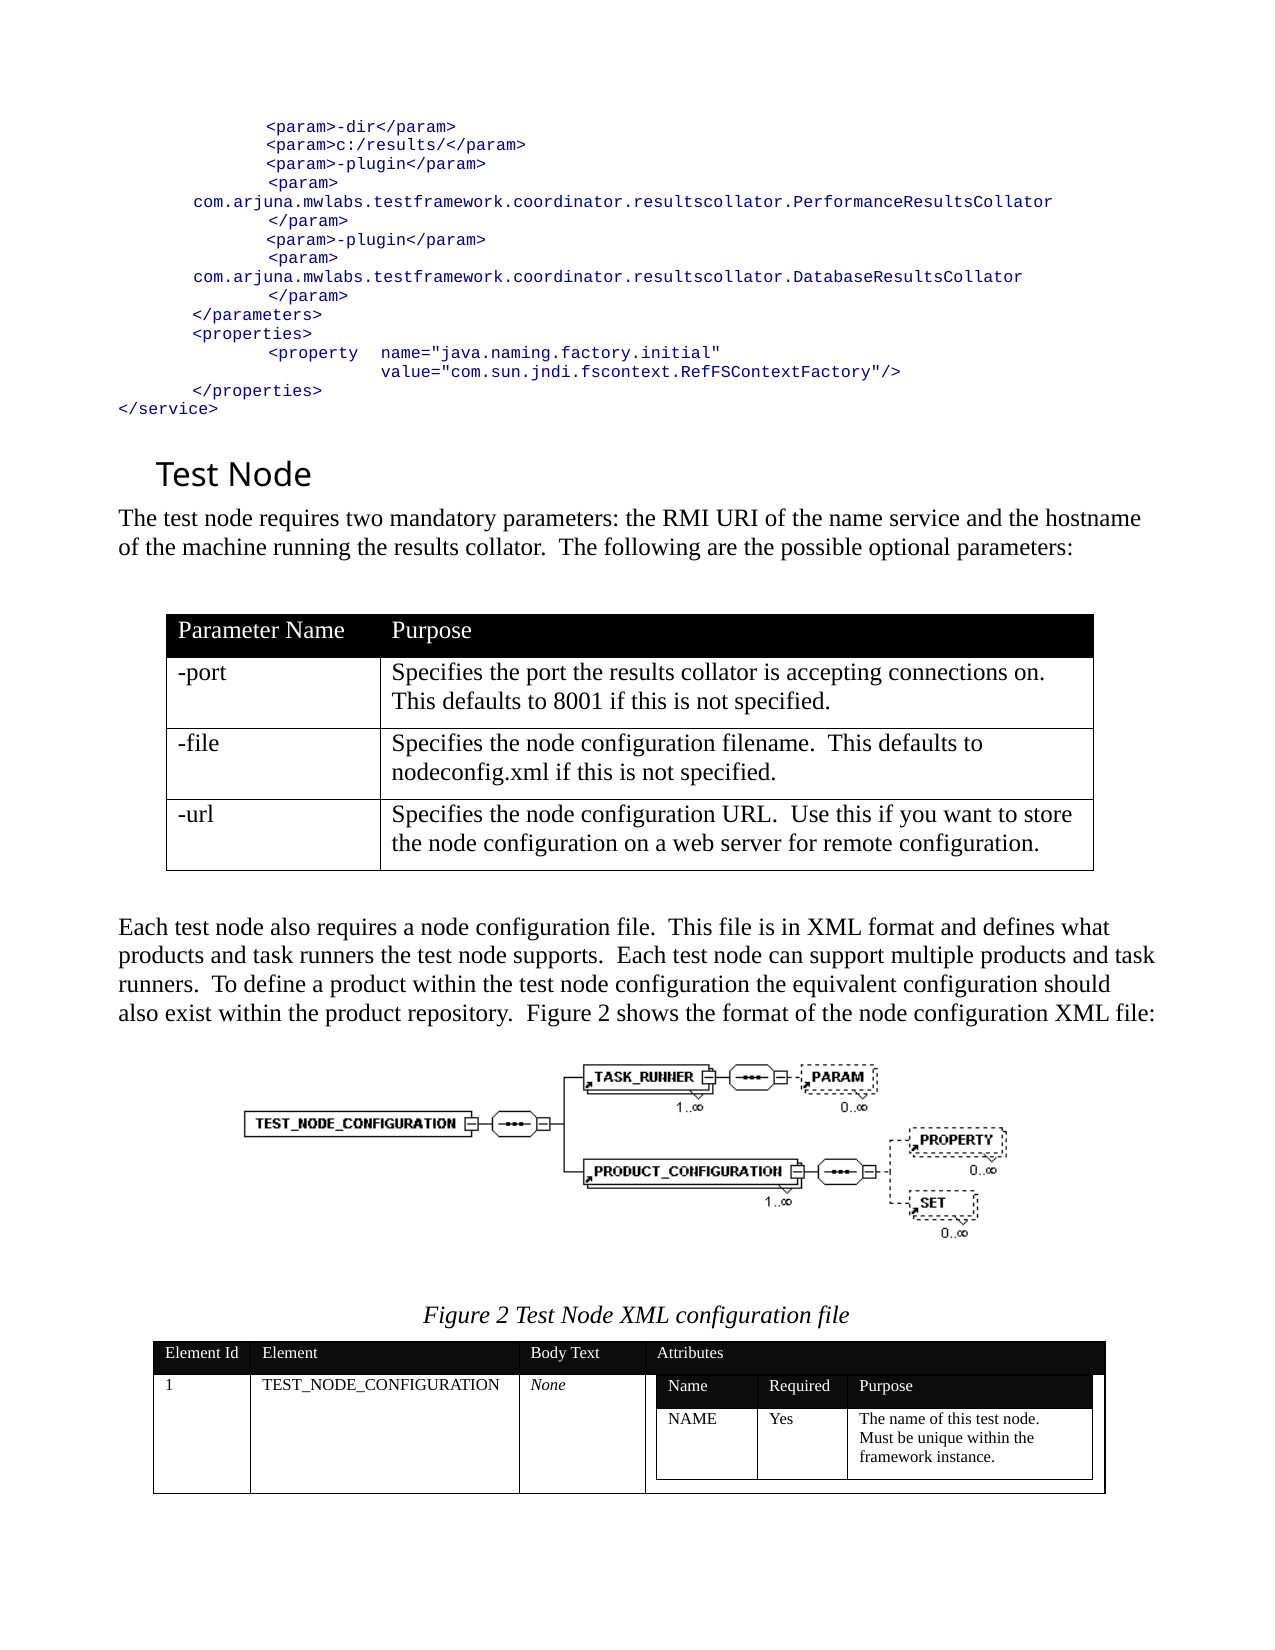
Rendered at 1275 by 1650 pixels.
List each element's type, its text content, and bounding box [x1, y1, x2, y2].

text com.arjuna.mwlabs.testframework.coordinator.resultscollator.PerformanceResultsCollator [118, 193, 1157, 212]
table_header Purpose [381, 615, 1093, 656]
text <property name="java.naming.factory.initial" value="com.sun.jndi.fscontext.RefFSContextFactory"/> [268, 344, 1157, 382]
text Figure 2 Test Node XML configuration file [118, 1300, 1157, 1329]
table_header Purpose [848, 1376, 1092, 1408]
text com.arjuna.mwlabs.testframework.coordinator.resultscollator.DatabaseResultsCollator [193, 269, 1157, 288]
subtitle Test Node [156, 451, 1157, 497]
table_cell -port [167, 658, 380, 727]
text <param>-plugin</param> [118, 231, 1157, 250]
text <param>-dir</param> [118, 118, 1157, 137]
table_header Name [657, 1376, 757, 1408]
table_cell NAME [657, 1409, 757, 1479]
table_cell The name of this test node. Must be unique within the framework instance. [848, 1409, 1092, 1479]
text <param> [193, 250, 1157, 269]
table_cell -url [167, 800, 380, 869]
text <properties> [118, 326, 1157, 344]
table_header Element [251, 1343, 519, 1374]
text <param>c:/results/</param> [118, 137, 1157, 156]
table_cell -file [167, 729, 380, 798]
text </param> [193, 288, 1157, 307]
text <param> [193, 175, 1157, 193]
table_header Required [758, 1376, 847, 1408]
table_cell Specifies the port the results collator is accepting connections on. This defaults to 8001 if this is not specified. [381, 658, 1093, 727]
text <param>-plugin</param> [118, 156, 1157, 175]
table_header Parameter Name [167, 615, 380, 656]
table_cell [646, 1375, 1104, 1492]
table_header Attributes [646, 1343, 1104, 1374]
table_cell Specifies the node configuration filename. This defaults to nodeconfig.xml if this is not specified. [381, 729, 1093, 798]
table_cell None [520, 1375, 645, 1492]
table_header Body Text [520, 1343, 645, 1374]
table_header Element Id [154, 1343, 250, 1374]
text Each test node also requires a node configuration file. This file is in XML format and defines what products and task runners the test node supports. Each test node can support multiple products and task runners. To define a product within the test node configuration the equivalent configuration should also exist within the product repository. Figure 2 shows the format of the node configuration XML file: [118, 912, 1157, 1027]
table_cell Yes [758, 1409, 847, 1479]
text </parameters> [118, 307, 1157, 326]
text </properties> [118, 382, 1157, 401]
table_cell 1 [154, 1375, 250, 1492]
table_cell TEST_NODE_CONFIGURATION [251, 1375, 519, 1492]
text </param> [193, 212, 1157, 231]
text The test node requires two mandatory parameters: the RMI URI of the name service and the hostname of the machine running the results collator. The following are the possible optional parameters: [118, 503, 1157, 560]
table_cell Specifies the node configuration URL. Use this if you want to store the node configuration on a web server for remote configuration. [381, 800, 1093, 869]
text </service> [118, 401, 1157, 420]
